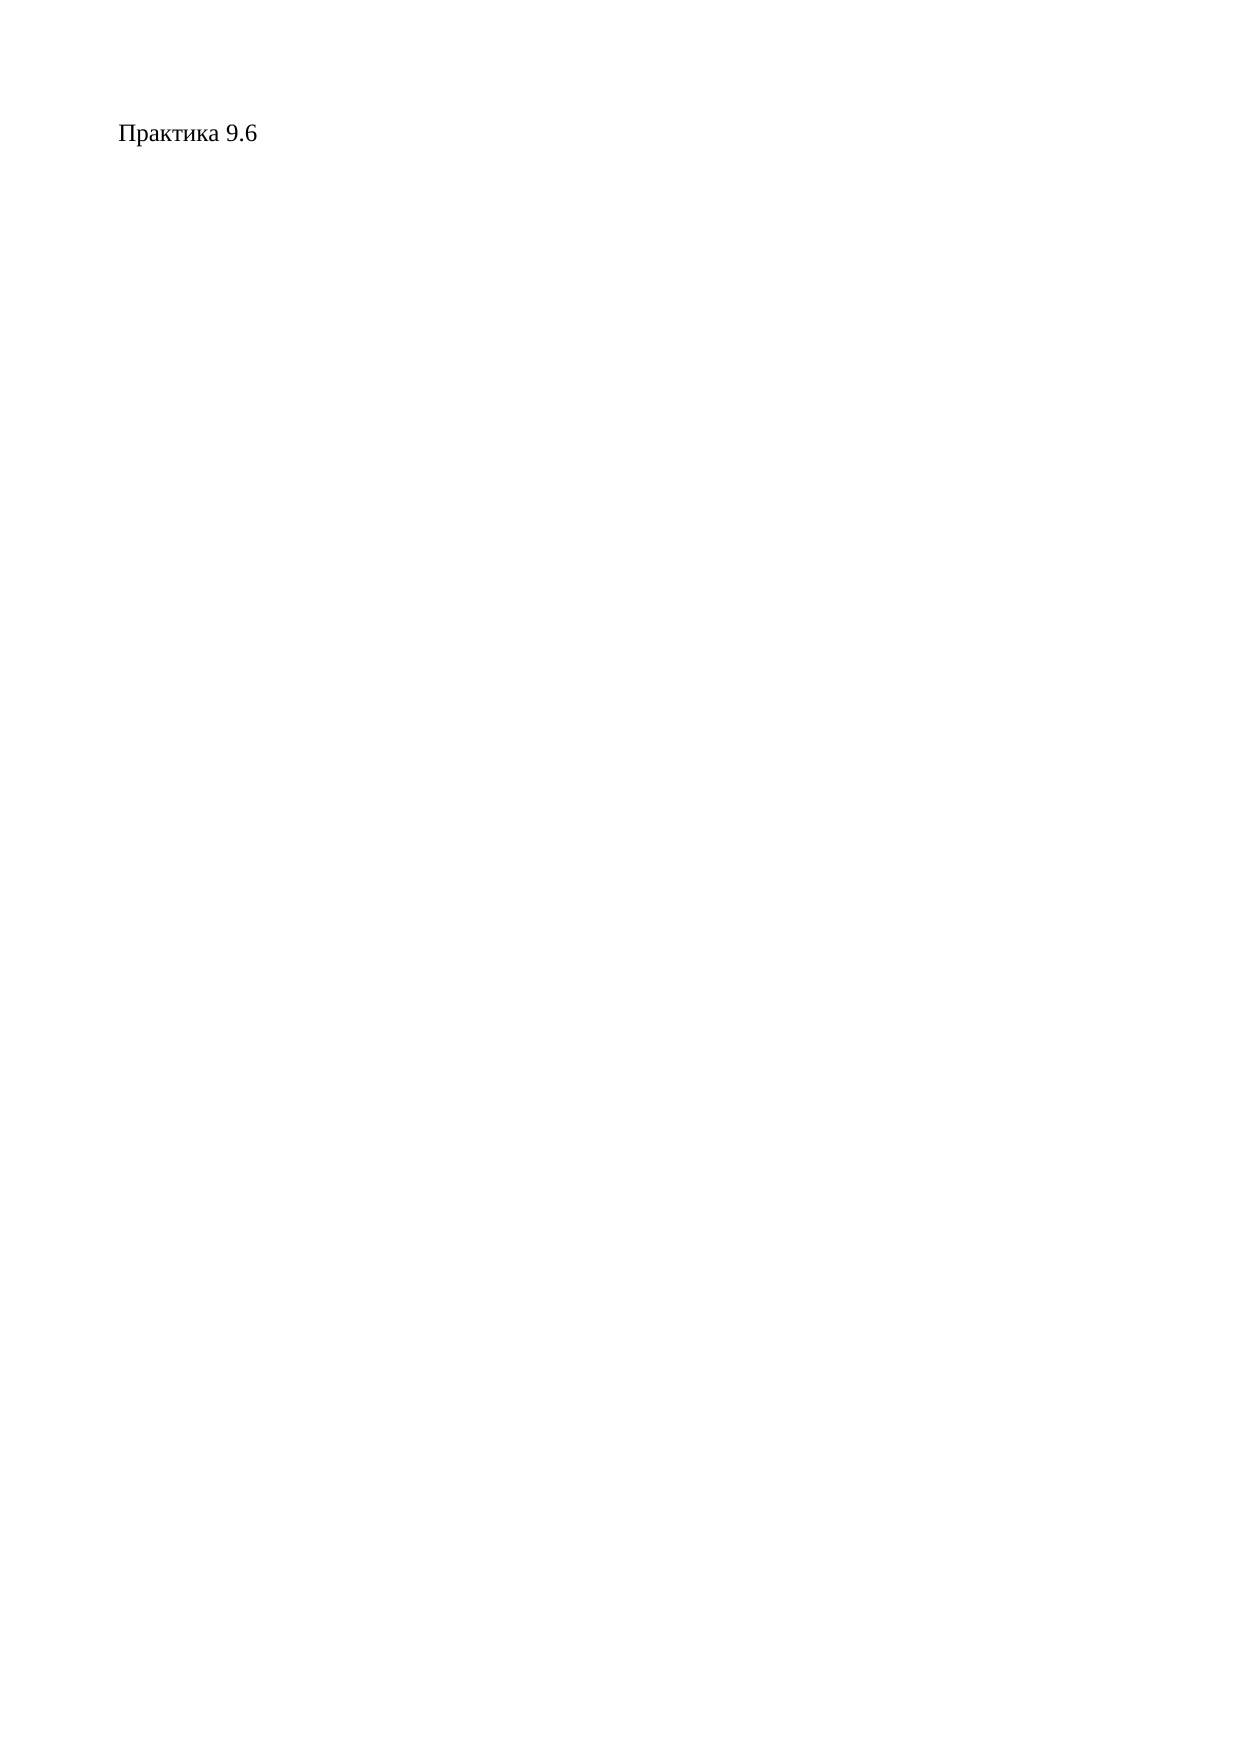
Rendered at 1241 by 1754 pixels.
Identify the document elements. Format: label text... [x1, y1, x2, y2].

text Практика 9.6 [118, 118, 1122, 147]
